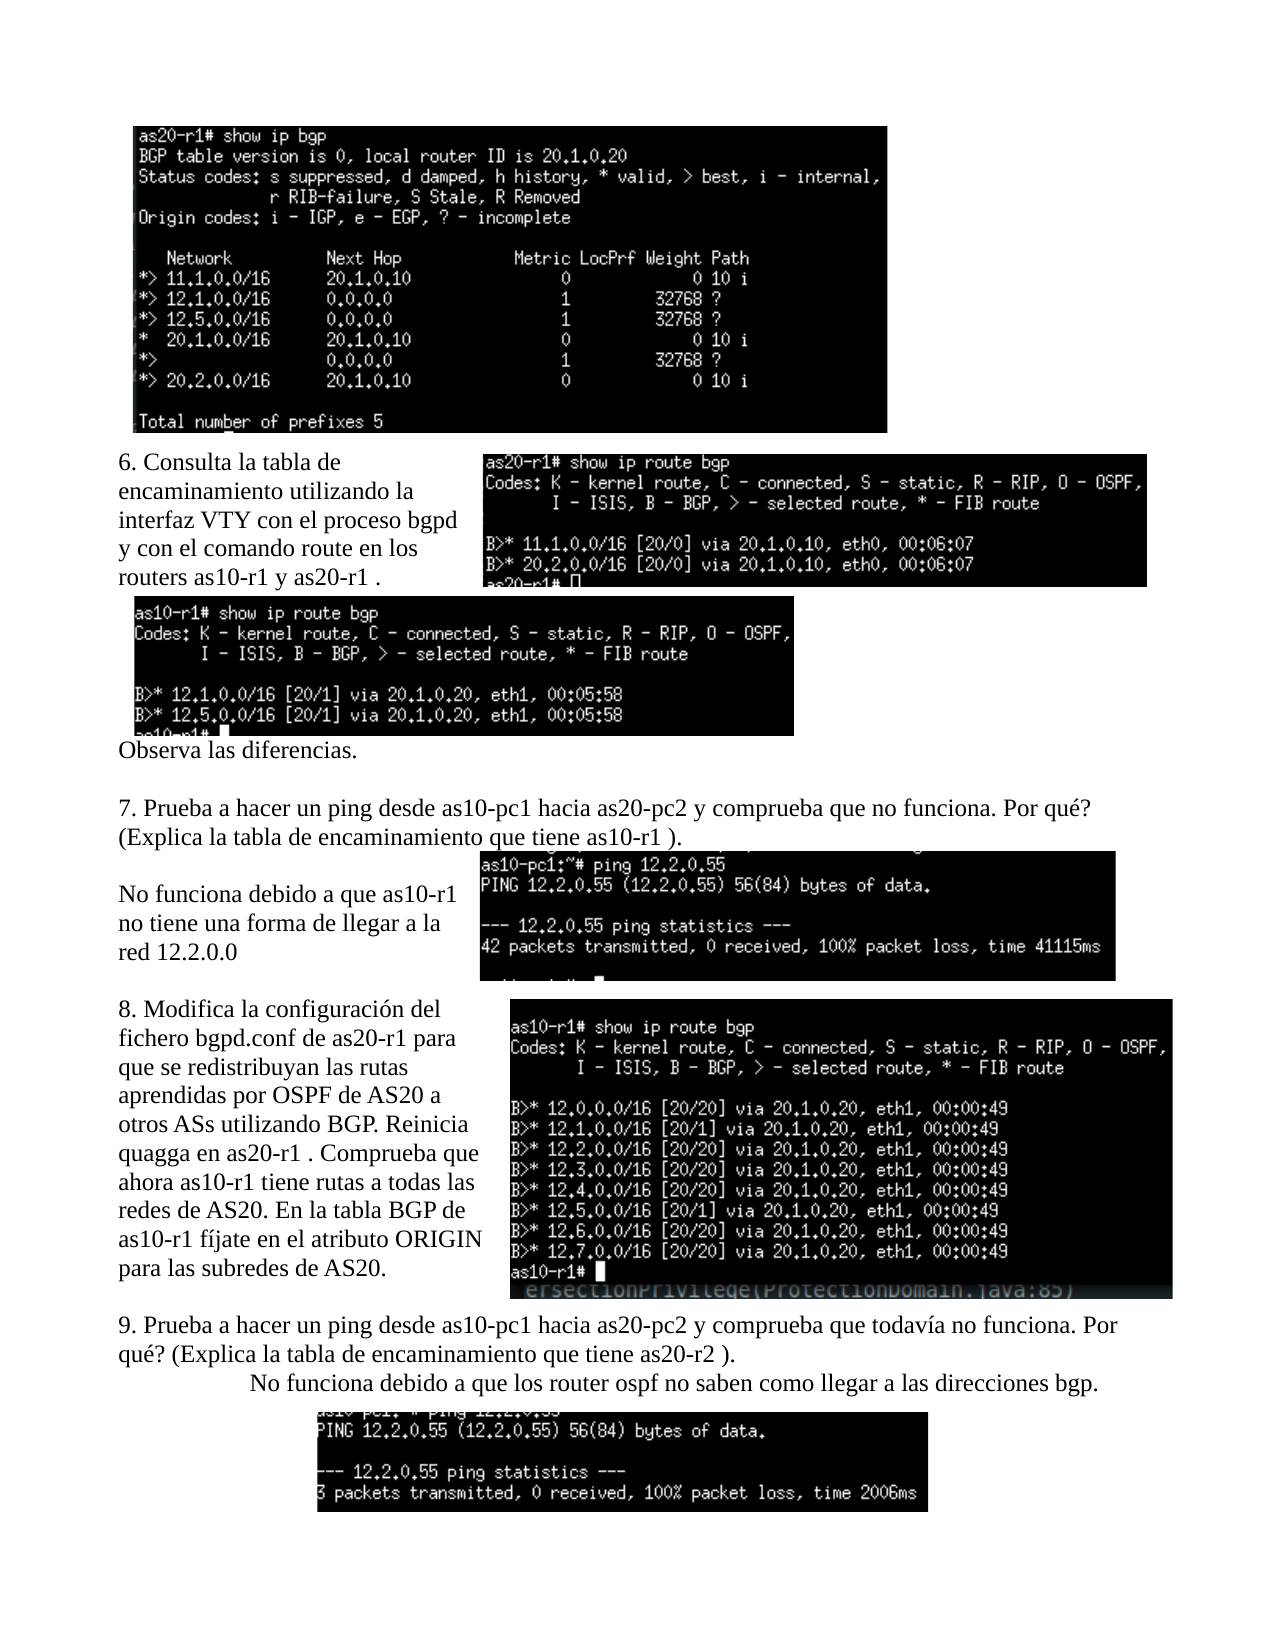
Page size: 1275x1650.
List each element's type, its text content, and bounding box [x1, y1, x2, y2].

picture [317, 1412, 929, 1512]
text 6. Consulta la tabla de encaminamiento utilizando la interfaz VTY con el proceso bgpd y con el comando route en los routers as10-r1 y as20-r1 . Observa las diferencias. [118, 118, 1157, 764]
picture [132, 126, 888, 433]
text No funciona debido a que los router ospf no saben como llegar a las direcciones bgp. [118, 1368, 1157, 1397]
picture [134, 596, 794, 736]
text 7. Prueba a hacer un ping desde as10-pc1 hacia as20-pc2 y comprueba que no funciona. Por qué? (Explica la tabla de encaminamiento que tiene as10-r1 ). [118, 793, 1157, 850]
picture [479, 851, 1116, 981]
text No funciona debido a que as10-r1 no tiene una forma de llegar a la red 12.2.0.0 [118, 879, 479, 965]
text 8. Modifica la configuración del fichero bgpd.conf de as20-r1 para que se redistribuyan las rutas aprendidas por OSPF de AS20 a otros ASs utilizando BGP. Reinicia quagga en as20-r1 . Comprueba que ahora as10-r1 tiene rutas a todas las redes de AS20. En la tabla BGP de as10-r1 fíjate en el atributo ORIGIN para las subredes de AS20. [118, 994, 1157, 1282]
text [1116, 879, 1157, 965]
picture [510, 999, 1173, 1299]
text 9. Prueba a hacer un ping desde as10-pc1 hacia as20-pc2 y comprueba que todavía no funciona. Por qué? (Explica la tabla de encaminamiento que tiene as20-r2 ). [118, 1310, 1157, 1368]
picture [482, 454, 1147, 587]
